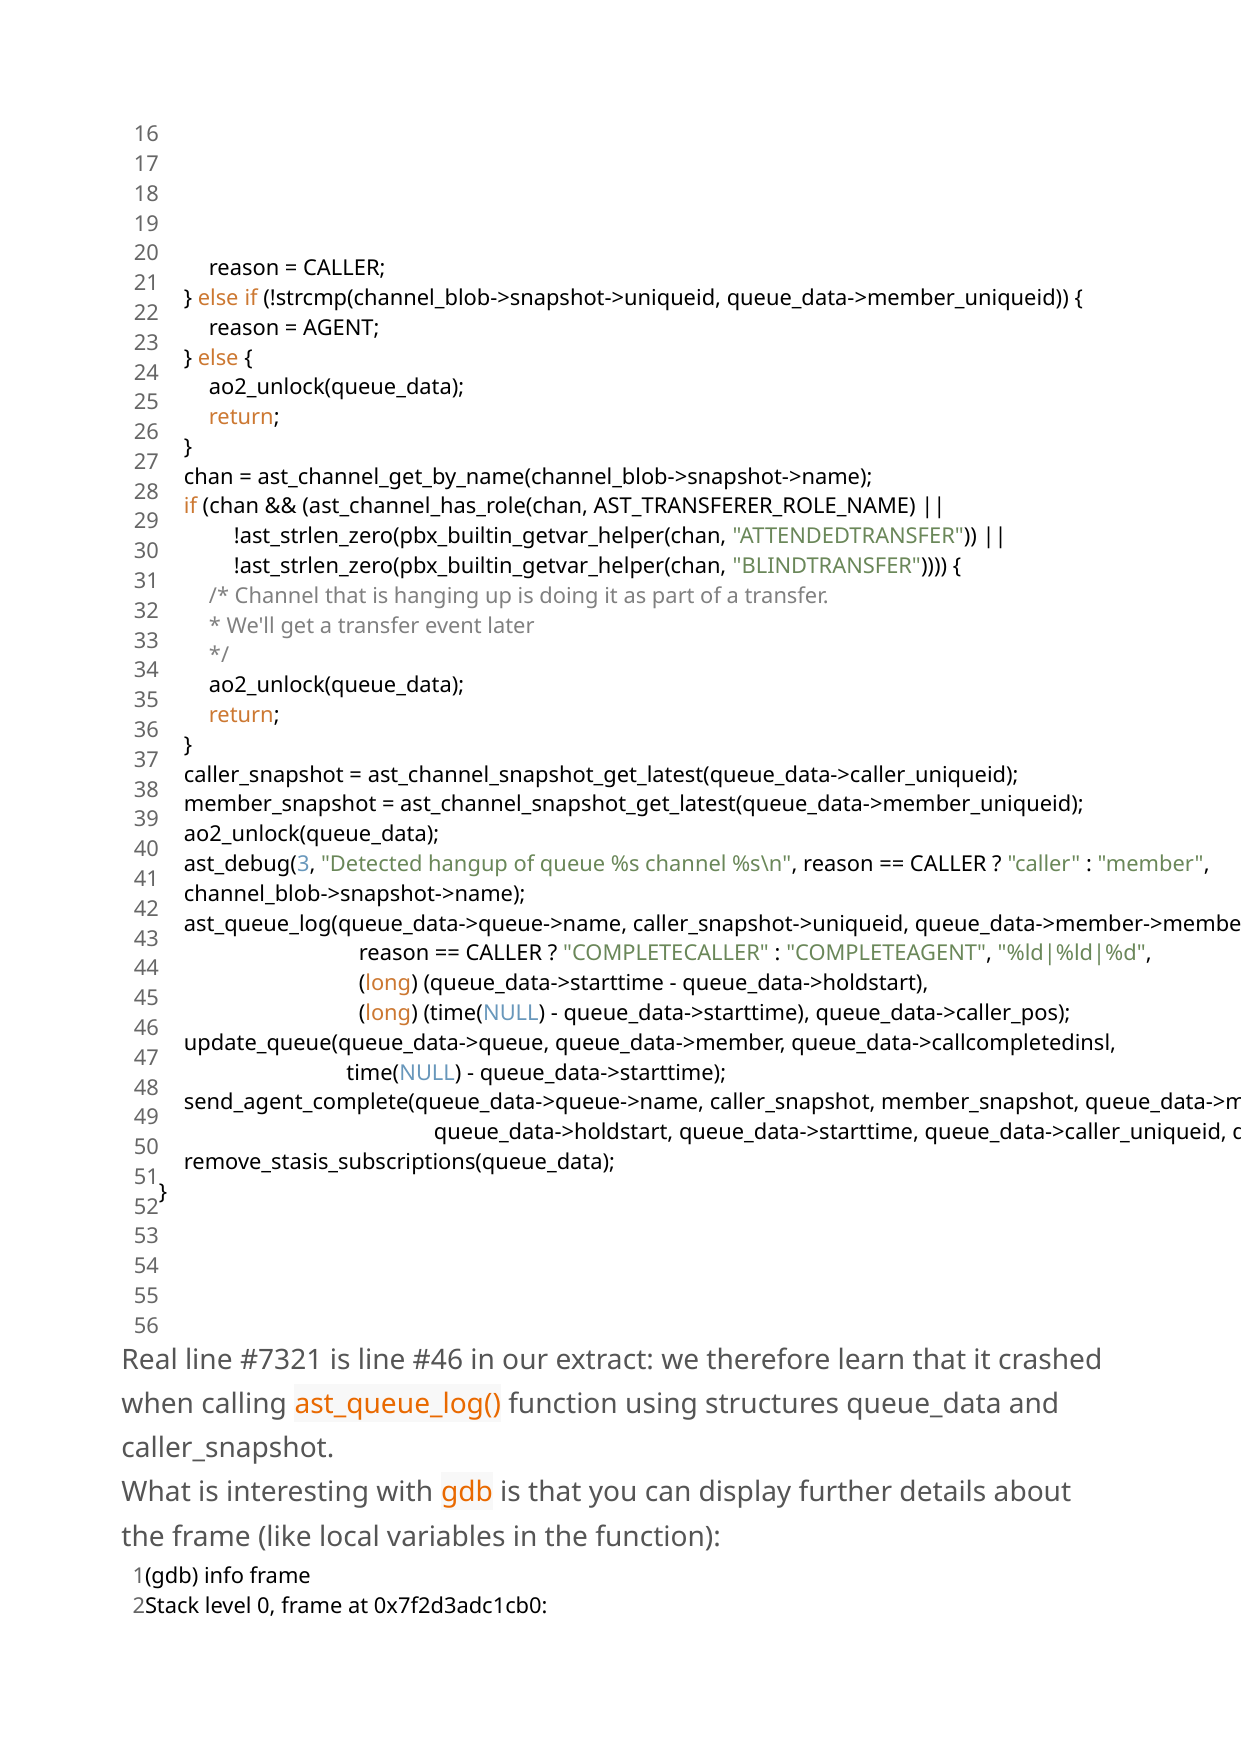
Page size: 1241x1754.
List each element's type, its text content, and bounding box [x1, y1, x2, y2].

table_header 16 17 18 19 20 21 22 23 24 25 26 27 28 29 30 31 32 33 34 35 36 37 38 39 40 41 42 43 44 45 46 47 48 49 50 51 52 53 54 55 56 [118, 118, 159, 1339]
table_header static void handle_hangup(void *userdata, struct stasis_subscription *sub, struct stasis_message *msg) { struct queue_stasis_data *queue_data = userdata; struct ast_channel_blob *channel_blob = stasis_message_data(msg); RAII_VAR(struct ast_channel_snapshot *, caller_snapshot, NULL, ao2_cleanup); RAII_VAR(struct ast_channel_snapshot *, member_snapshot, NULL, ao2_cleanup); RAII_VAR(struct ast_channel *, chan, NULL, ao2_cleanup); enum agent_complete_reason reason; ao2_lock(queue_data); if (queue_data->dying) { ao2_unlock(queue_data); return; } if (!strcmp(channel_blob->snapshot->uniqueid, queue_data->caller_uniqueid)) { reason = CALLER; } else if (!strcmp(channel_blob->snapshot->uniqueid, queue_data->member_uniqueid)) { reason = AGENT; } else { ao2_unlock(queue_data); return; } chan = ast_channel_get_by_name(channel_blob->snapshot->name); if (chan && (ast_channel_has_role(chan, AST_TRANSFERER_ROLE_NAME) || !ast_strlen_zero(pbx_builtin_getvar_helper(chan, "ATTENDEDTRANSFER")) || !ast_strlen_zero(pbx_builtin_getvar_helper(chan, "BLINDTRANSFER")))) { /* Channel that is hanging up is doing it as part of a transfer. * We'll get a transfer event later */ ao2_unlock(queue_data); return; } caller_snapshot = ast_channel_snapshot_get_latest(queue_data->caller_uniqueid); member_snapshot = ast_channel_snapshot_get_latest(queue_data->member_uniqueid); ao2_unlock(queue_data); ast_debug(3, "Detected hangup of queue %s channel %s\n", reason == CALLER ? "caller" : "member", channel_blob->snapshot->name); ast_queue_log(queue_data->queue->name, caller_snapshot->uniqueid, queue_data->member->membername, reason == CALLER ? "COMPLETECALLER" : "COMPLETEAGENT", "%ld|%ld|%d", (long) (queue_data->starttime - queue_data->holdstart), (long) (time(NULL) - queue_data->starttime), queue_data->caller_pos); update_queue(queue_data->queue, queue_data->member, queue_data->callcompletedinsl, time(NULL) - queue_data->starttime); send_agent_complete(queue_data->queue->name, caller_snapshot, member_snapshot, queue_data->member, queue_data->holdstart, queue_data->starttime, queue_data->caller_uniqueid, queue_data->queue->wrapuptime, reason); remove_stasis_subscriptions(queue_data); } [159, 118, 1240, 1339]
text Real line #7321 is line #46 in our extract: we therefore learn that it crashed when calling ast_queue_log() function using structures queue_data and caller_snapshot. [121, 1339, 1119, 1466]
text What is interesting with gdb is that you can display further details about the frame (like local variables in the function): [121, 1472, 1119, 1554]
table_header (gdb) info frame Stack level 0, frame at 0x7f2d3adc1cb0: rip = 0x7f2d45ab6029 in handle_hangup (app_queue.c:7321); saved rip = 0x5bdb88 called by frame at 0x7f2d3adc1ce0 source language c. Arglist at 0x7f2d3adc1c48, args: userdata=0x19198d0, sub=<optimized out>, msg=<optimized out> Locals at 0x7f2d3adc1c48, Previous frame's sp is 0x7f2d3adc1cb0 Saved registers: rbx at 0x7f2d3adc1c78, rbp at 0x7f2d3adc1c80, r12 at 0x7f2d3adc1c88, r13 at 0x7f2d3adc1c90, r14 at 0x7f2d3adc1c98, r15 at 0x7f2d3adc1ca0, rip at 0x7f2d3adc1ca8 [145, 1560, 1240, 1619]
table_header 1 2 [118, 1560, 145, 1619]
